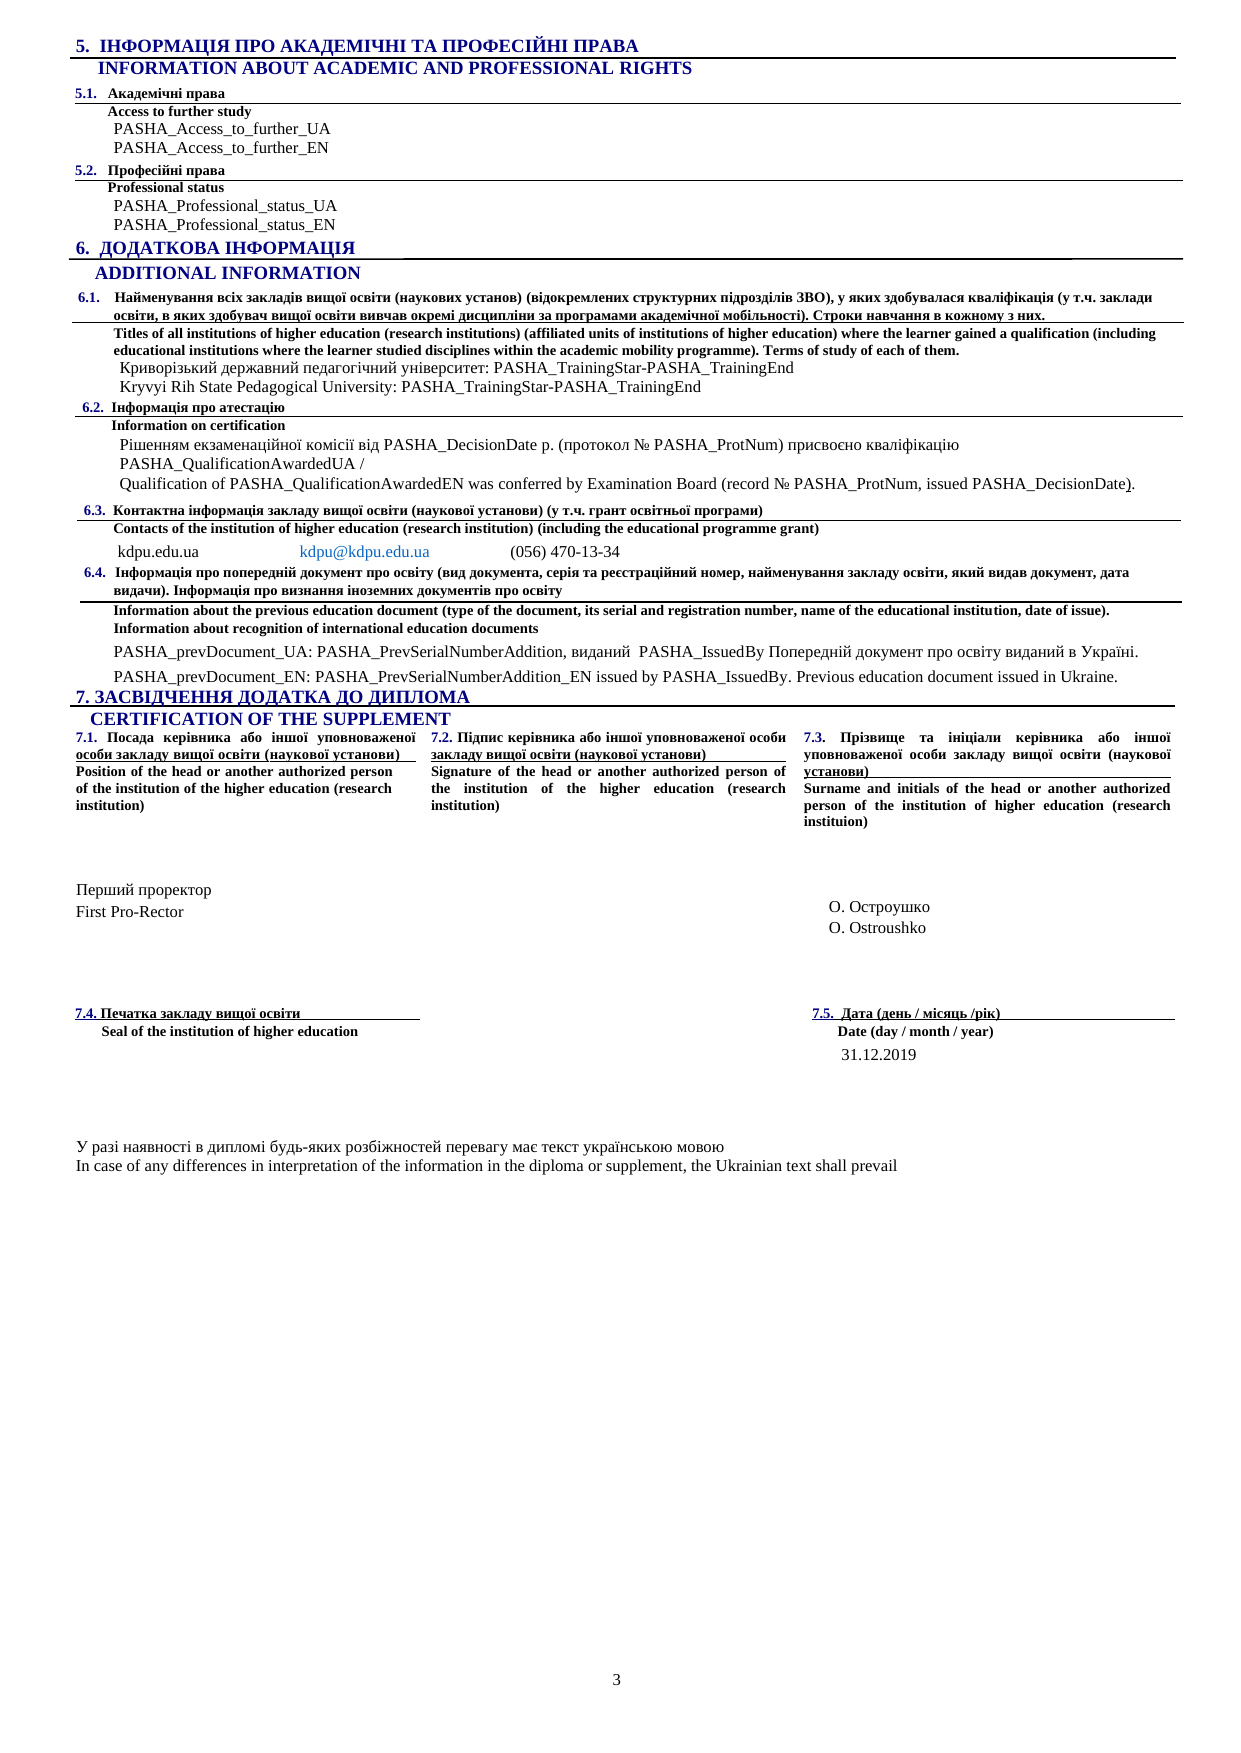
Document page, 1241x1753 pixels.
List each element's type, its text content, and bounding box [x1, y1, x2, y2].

text PASHA_Access_to_further_EN [113, 138, 1170, 157]
text PASHA_Professional_status_UA [113, 196, 1170, 215]
text Contacts of the institution of higher education (research institution) (including the educational programme grant) [84, 519, 827, 536]
subtitle ДОДАТКОВА ІНФОРМАЦІЯ [76, 237, 1183, 258]
text First Pro-Rector [76, 902, 263, 921]
text In case of any differences in interpretation of the information in the diploma or supplement, the Ukrainian text shall prevail [76, 1156, 1182, 1175]
text Рішенням екзаменаційної комісії від PASHA_DecisionDate р. (протокол № PASHA_ProtNum) присвоєно кваліфікацію PASHA_QualificationAwardedUA / [119, 434, 1168, 473]
text Qualification of PASHA_QualificationAwardedEN was conferred by Examination Board (record № PASHA_ProtNum, issued PASHA_DecisionDate). [119, 474, 1168, 493]
text Перший проректор [76, 879, 263, 898]
text Position of the head or another authorized person of the institution of the higher education (research institution) [76, 763, 393, 813]
text 31.12.2019 [812, 1045, 1182, 1064]
text Kryvyi Rih State Pedagogical University: PASHA_TrainingStar-PASHA_TrainingEnd [119, 377, 1168, 396]
list Академічні права [75, 85, 1184, 102]
list 7.3. Прізвище та ініціали керівника або іншої уповноваженої особи закладу вищої освіти (наукової установи) [804, 729, 1171, 777]
text PASHA_Professional_status_EN [113, 215, 1170, 234]
text У разі наявності в дипломі будь-яких розбіжностей перевагу має текст українською мовою [76, 1136, 1182, 1156]
subtitle ADDITIONAL INFORMATION [76, 262, 394, 283]
text О. Остроушко [804, 897, 1065, 916]
text Information on certification [82, 417, 1184, 433]
text kdpu.edu.ua kdpu@kdpu.edu.ua (056) 470-13-34 [76, 542, 1168, 561]
list Інформація про попередній документ про освіту (вид документа, серія та реєстраційний номер, найменування закладу освіти, який видав документ, дата видачи). Інформація про визнання іноземних документів про освіту [84, 564, 1170, 598]
text CERTIFICATION OF THE SUPPLEMENT [90, 708, 1182, 729]
text PASHA_prevDocument_UA: PASHA_PrevSerialNumberAddition, виданий PASHA_IssuedBy Попередній документ про освіту виданий в Україні. [113, 642, 1170, 661]
list 7.4. Печатка закладу вищої освіти 7.5. Дата (день / місяць /рік) [75, 1004, 1182, 1021]
text Seal of the institution of higher education Date (day / month / year) [76, 1022, 1182, 1039]
text Titles of all institutions of higher education (research institutions) (affiliated units of institutions of higher education) where the learner gained a qualification (including educational institutions where the learner studied disciplines within the academic mobility programme). Terms of study of each of them. [113, 324, 1182, 358]
text 6.3. Контактна інформація закладу вищої освіти (наукової установи) (у т.ч. грант освітньої програми) [84, 502, 1161, 518]
list 7.2. Підпис керівника або іншої уповноваженої особи закладу вищої освіти (наукової установи) [431, 729, 786, 761]
subtitle INFORMATION ABOUT ACADEMIC AND PROFESSIONAL RIGHTS [79, 57, 749, 78]
text 6.2. Інформація про атестацію [82, 399, 1184, 416]
list Information about the previous education document (type of the document, its serial and registration number, name of the educational institution, date of issue). Information about recognition of international education documents [84, 602, 1170, 636]
list Professional status [82, 179, 1184, 196]
text 7.1. Посада керівника або іншої уповноваженої особи закладу вищої освіти (наукової установи) [76, 729, 416, 761]
text O. Ostroushko [804, 918, 1065, 937]
list 5.2. Професійні права [75, 161, 1184, 178]
text PASHA_Access_to_further_UA [113, 119, 1170, 138]
list Access to further study [82, 102, 335, 119]
text 6.1. Найменування всіх закладів вищої освіти (наукових установ) (відокремлених структурних підрозділів ЗВО), у яких здобувалася кваліфікація (у т.ч. заклади освіти, в яких здобувач вищої освіти вивчав окремі дисципліни за програмами академічної мобільності). Строки навчання в кожному з них. [78, 289, 1182, 324]
subtitle ІНФОРМАЦІЯ ПРО АКАДЕМІЧНІ ТА ПРОФЕСІЙНІ ПРАВА [76, 35, 1183, 57]
list ЗАСВІДЧЕННЯ ДОДАТКА ДО ДИПЛОМА [76, 686, 1182, 707]
text PASHA_prevDocument_EN: PASHA_PrevSerialNumberAddition_EN issued by PASHA_IssuedBy. Previous education document issued in Ukraine. [113, 666, 1170, 686]
list Signature of the head or another authorized person of the institution of the higher education (research institution) [431, 763, 786, 813]
list Surname and initials of the head or another authorized person of the institution of higher education (research instituion) [804, 779, 1171, 830]
text Криворізький державний педагогічний університет: PASHA_TrainingStar-PASHA_TrainingEnd [119, 358, 1168, 377]
